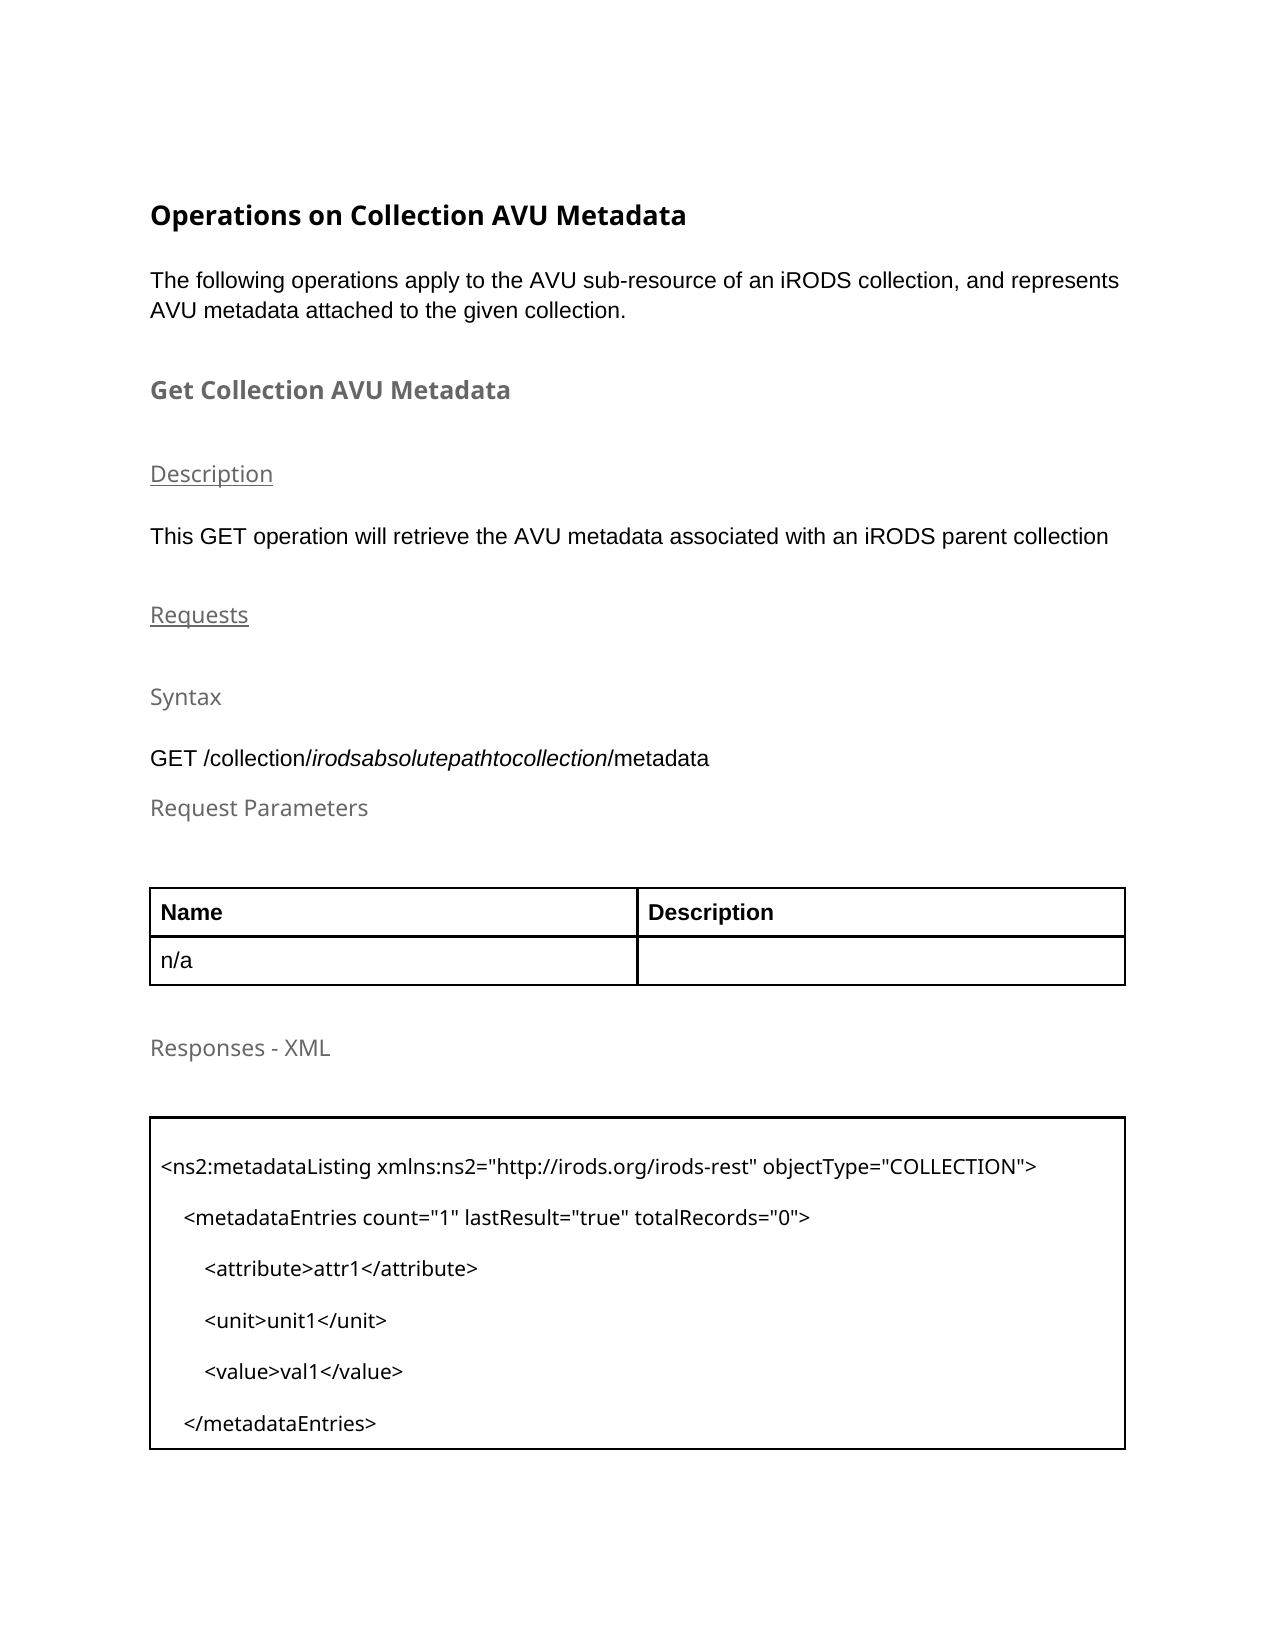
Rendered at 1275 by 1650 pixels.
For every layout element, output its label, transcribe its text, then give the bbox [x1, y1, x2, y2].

subtitle Requests [150, 599, 1125, 630]
subtitle Request Parameters [150, 792, 1125, 823]
text The following operations apply to the AVU sub-resource of an iRODS collection, and represents AVU metadata attached to the given collection. [150, 268, 1125, 323]
table_header Description [639, 889, 1124, 935]
text This GET operation will retrieve the AVU metadata associated with an iRODS parent collection [150, 523, 1125, 549]
subtitle Description [150, 458, 1125, 489]
subtitle Syntax [150, 681, 1125, 712]
subtitle Operations on Collection AVU Metadata [150, 196, 1125, 233]
table_cell n/a [151, 938, 636, 984]
table_cell [639, 938, 1124, 984]
text GET /collection/irodsabsolutepathtocollection/metadata [150, 746, 1125, 772]
subtitle Get Collection AVU Metadata [150, 373, 1125, 407]
table_header Name [151, 889, 636, 935]
subtitle Responses - XML [150, 1032, 1125, 1063]
table_header <ns2:metadataListing xmlns:ns2="http://irods.org/irods-rest" objectType="COLLECTION"> <metadataEntries count="1" lastResult="true" totalRecords="0"> <attribute>attr1</attribute> <unit>unit1</unit> <value>val1</value> </metadataEntries> [151, 1119, 1124, 1447]
